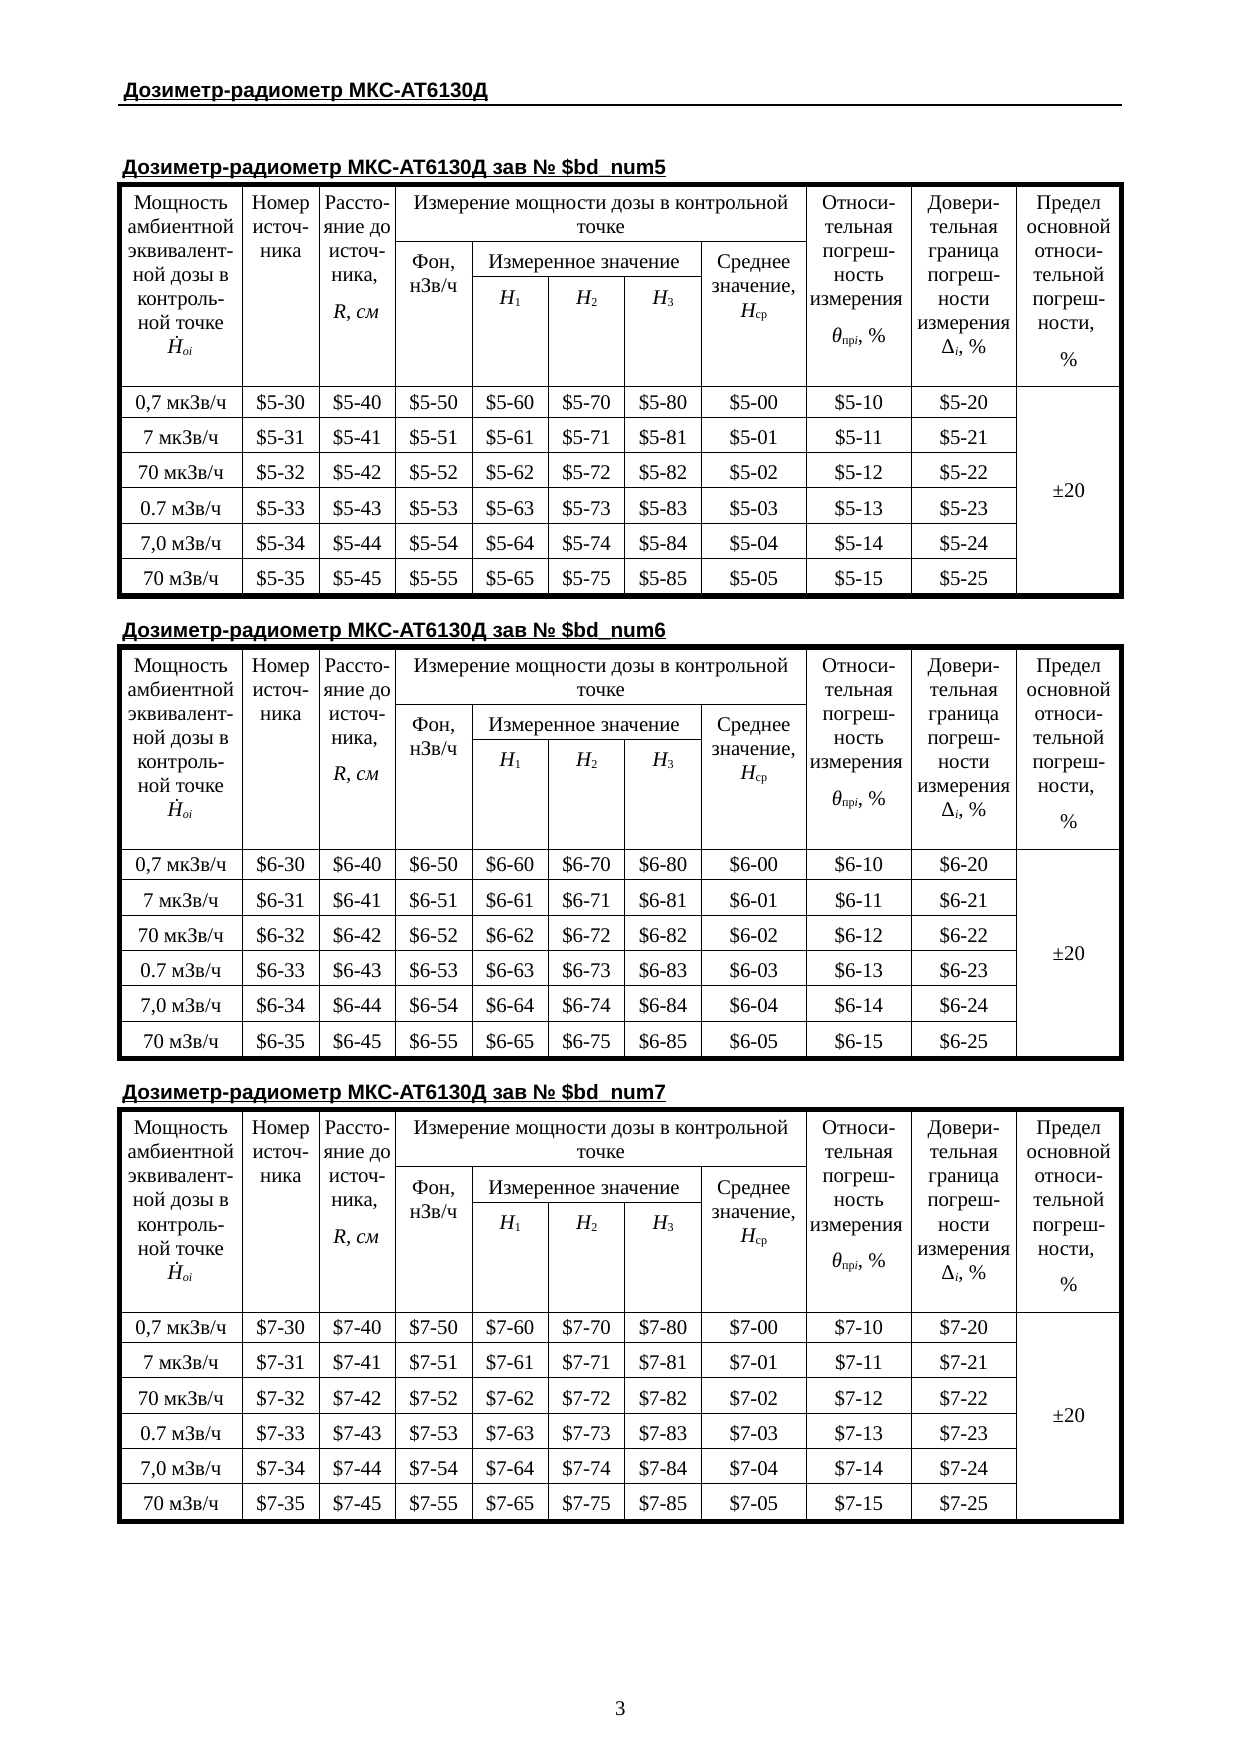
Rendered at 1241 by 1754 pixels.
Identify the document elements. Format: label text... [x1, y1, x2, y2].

table_cell $7-84 [625, 1449, 701, 1483]
table_cell $7-61 [473, 1343, 548, 1377]
table_cell 0.7 мЗв/ч [122, 488, 242, 523]
table_cell $7-72 [549, 1378, 624, 1412]
table_cell $7-10 [807, 1313, 911, 1342]
table_cell $6-12 [807, 916, 911, 950]
table_cell $7-73 [549, 1414, 624, 1448]
table_cell $6-83 [625, 951, 701, 985]
table_cell $6-05 [702, 1022, 806, 1056]
table_cell 7 мкЗв/ч [122, 1343, 242, 1377]
table_cell $5-82 [625, 453, 701, 487]
table_cell 7 мкЗв/ч [122, 418, 242, 452]
table_cell $6-81 [625, 880, 701, 914]
table_cell $5-34 [243, 524, 319, 558]
table_cell H1 [473, 277, 548, 386]
table_cell $7-54 [396, 1449, 472, 1483]
table_cell $6-60 [473, 850, 548, 879]
table_cell $6-82 [625, 916, 701, 950]
table_cell $5-52 [396, 453, 472, 487]
table_cell 70 мЗв/ч [122, 1022, 242, 1056]
table_cell $6-34 [243, 986, 319, 1021]
table_cell $5-21 [912, 418, 1016, 452]
table_cell $6-01 [702, 880, 806, 914]
table_cell $6-30 [243, 850, 319, 879]
table_cell $6-41 [320, 880, 395, 914]
table_cell 7,0 мЗв/ч [122, 986, 242, 1021]
table_cell $7-60 [473, 1313, 548, 1342]
table_cell $7-11 [807, 1343, 911, 1377]
table_cell Довери-тельная граница погреш-ности измерения Δi, % [912, 650, 1016, 849]
table_cell $7-82 [625, 1378, 701, 1412]
table_cell $6-65 [473, 1022, 548, 1056]
table_cell $6-13 [807, 951, 911, 985]
table_cell $7-70 [549, 1313, 624, 1342]
table_cell $7-32 [243, 1378, 319, 1412]
table_cell 7 мкЗв/ч [122, 880, 242, 914]
table_cell $6-62 [473, 916, 548, 950]
table_cell Фон, нЗв/ч [396, 242, 472, 386]
table_cell 70 мкЗв/ч [122, 916, 242, 950]
table_cell $7-05 [702, 1484, 806, 1518]
table_cell $6-53 [396, 951, 472, 985]
table_cell $7-63 [473, 1414, 548, 1448]
table_cell $5-05 [702, 559, 806, 593]
table_cell $5-25 [912, 559, 1016, 593]
table_cell $7-01 [702, 1343, 806, 1377]
table_cell H1 [473, 740, 548, 849]
table_cell $7-14 [807, 1449, 911, 1483]
table_cell $5-84 [625, 524, 701, 558]
table_cell $6-33 [243, 951, 319, 985]
table_cell $6-24 [912, 986, 1016, 1021]
table_cell H3 [625, 1203, 701, 1312]
table_cell $6-44 [320, 986, 395, 1021]
table_cell Относи-тельная погреш-ность измерения θпрi, % [807, 650, 911, 849]
table_cell $6-21 [912, 880, 1016, 914]
table_cell Измеренное значение [473, 1167, 701, 1202]
table_cell H2 [549, 277, 624, 386]
table_cell Измеренное значение [473, 705, 701, 739]
table_cell $5-61 [473, 418, 548, 452]
table_cell $6-50 [396, 850, 472, 879]
table_header Дозиметр-радиометр МКС-AT6130Д зав № $bd_num7 [119, 1061, 1121, 1107]
table_cell $7-83 [625, 1414, 701, 1448]
table_cell Рассто-яние до источ-ника, R, см [320, 187, 395, 386]
table_cell Среднее значение, Hср [702, 1167, 806, 1312]
table_cell $5-02 [702, 453, 806, 487]
table_cell Довери-тельная граница погреш-ности измерения Δi, % [912, 1112, 1016, 1312]
table_cell $5-41 [320, 418, 395, 452]
table_cell $5-20 [912, 387, 1016, 417]
table_cell $6-45 [320, 1022, 395, 1056]
table_cell Среднее значение, Hср [702, 242, 806, 386]
table_cell $6-61 [473, 880, 548, 914]
table_cell $5-04 [702, 524, 806, 558]
table_cell $5-85 [625, 559, 701, 593]
table_cell $5-15 [807, 559, 911, 593]
table_cell $6-74 [549, 986, 624, 1021]
table_cell $7-13 [807, 1414, 911, 1448]
table_cell 70 мкЗв/ч [122, 453, 242, 487]
table_cell $5-44 [320, 524, 395, 558]
table_cell $6-70 [549, 850, 624, 879]
table_cell $6-40 [320, 850, 395, 879]
table_cell Измерение мощности дозы в контрольной точке [396, 650, 806, 704]
table_cell $7-30 [243, 1313, 319, 1342]
table_cell Предел основной относи-тельной погреш-ности, % [1017, 650, 1119, 849]
table_cell Измеренное значение [473, 242, 701, 276]
table_cell H1 [473, 1203, 548, 1312]
table_cell $6-43 [320, 951, 395, 985]
table_cell Номер источ-ника [243, 650, 319, 849]
table_cell $6-84 [625, 986, 701, 1021]
table_cell $5-14 [807, 524, 911, 558]
table_cell $7-65 [473, 1484, 548, 1518]
table_cell Относи-тельная погреш-ность измерения θпрi, % [807, 187, 911, 386]
table_cell $6-03 [702, 951, 806, 985]
table_cell $6-10 [807, 850, 911, 879]
table_cell $5-03 [702, 488, 806, 523]
table_cell $7-40 [320, 1313, 395, 1342]
table_cell $5-63 [473, 488, 548, 523]
table_cell $6-51 [396, 880, 472, 914]
table_cell Номер источ-ника [243, 187, 319, 386]
table_cell Мощность амбиентной эквивалент-ной дозы в контроль-ной точке Ḣoi [122, 187, 242, 386]
table_cell $7-85 [625, 1484, 701, 1518]
table_cell $5-23 [912, 488, 1016, 523]
table_cell $5-00 [702, 387, 806, 417]
table_cell $7-42 [320, 1378, 395, 1412]
table_cell 0.7 мЗв/ч [122, 1414, 242, 1448]
table_cell $7-53 [396, 1414, 472, 1448]
table_header Дозиметр-радиометр МКС-AT6130Д зав № $bd_num5 [119, 136, 1121, 182]
table_cell $5-22 [912, 453, 1016, 487]
table_cell $5-53 [396, 488, 472, 523]
table_cell $6-54 [396, 986, 472, 1021]
table_cell $6-55 [396, 1022, 472, 1056]
table_cell Измерение мощности дозы в контрольной точке [396, 1112, 806, 1166]
table_cell $7-55 [396, 1484, 472, 1518]
table_cell $6-23 [912, 951, 1016, 985]
table_cell $5-60 [473, 387, 548, 417]
table_cell $6-63 [473, 951, 548, 985]
table_cell Рассто-яние до источ-ника, R, см [320, 1112, 395, 1312]
table_cell ±20 [1017, 387, 1119, 593]
table_cell $5-30 [243, 387, 319, 417]
table_cell Измерение мощности дозы в контрольной точке [396, 187, 806, 241]
table_cell 7,0 мЗв/ч [122, 1449, 242, 1483]
table_cell $6-35 [243, 1022, 319, 1056]
table_cell $7-52 [396, 1378, 472, 1412]
table_cell $5-40 [320, 387, 395, 417]
table_cell $6-11 [807, 880, 911, 914]
table_cell 0.7 мЗв/ч [122, 951, 242, 985]
table_cell Предел основной относи-тельной погреш-ности, % [1017, 1112, 1119, 1312]
table_cell $7-34 [243, 1449, 319, 1483]
table_cell $7-71 [549, 1343, 624, 1377]
table_cell $5-24 [912, 524, 1016, 558]
table_cell $5-54 [396, 524, 472, 558]
table_cell $5-81 [625, 418, 701, 452]
table_cell Рассто-яние до источ-ника, R, см [320, 650, 395, 849]
table_cell $5-01 [702, 418, 806, 452]
table_cell $6-72 [549, 916, 624, 950]
table_cell $7-35 [243, 1484, 319, 1518]
table_cell $6-75 [549, 1022, 624, 1056]
table_cell $7-80 [625, 1313, 701, 1342]
table_cell $5-35 [243, 559, 319, 593]
table_cell Фон, нЗв/ч [396, 1167, 472, 1312]
table_cell $5-74 [549, 524, 624, 558]
table_cell $6-00 [702, 850, 806, 879]
table_cell $5-51 [396, 418, 472, 452]
table_cell $6-85 [625, 1022, 701, 1056]
table_cell $6-80 [625, 850, 701, 879]
table_cell $7-04 [702, 1449, 806, 1483]
table_cell $7-64 [473, 1449, 548, 1483]
table_cell $5-12 [807, 453, 911, 487]
table_cell $7-50 [396, 1313, 472, 1342]
table_cell $7-51 [396, 1343, 472, 1377]
table_cell $5-11 [807, 418, 911, 452]
table_cell 70 мкЗв/ч [122, 1378, 242, 1412]
table_cell $5-71 [549, 418, 624, 452]
table_cell $7-74 [549, 1449, 624, 1483]
table_cell $7-02 [702, 1378, 806, 1412]
table_cell $7-25 [912, 1484, 1016, 1518]
table_cell $5-62 [473, 453, 548, 487]
table_cell $6-42 [320, 916, 395, 950]
table_cell $6-64 [473, 986, 548, 1021]
table_cell H2 [549, 740, 624, 849]
table_header Дозиметр-радиометр МКС-AT6130Д зав № $bd_num6 [119, 599, 1121, 644]
table_cell $5-70 [549, 387, 624, 417]
table_cell $6-14 [807, 986, 911, 1021]
table_cell $7-21 [912, 1343, 1016, 1377]
table_cell $5-72 [549, 453, 624, 487]
table_cell H3 [625, 740, 701, 849]
table_cell $5-10 [807, 387, 911, 417]
table_cell 7,0 мЗв/ч [122, 524, 242, 558]
table_cell $6-31 [243, 880, 319, 914]
table_cell ±20 [1017, 1313, 1119, 1518]
table_cell $5-43 [320, 488, 395, 523]
table_cell $7-62 [473, 1378, 548, 1412]
table_cell $7-23 [912, 1414, 1016, 1448]
table_cell $7-20 [912, 1313, 1016, 1342]
table_cell Предел основной относи-тельной погреш-ности, % [1017, 187, 1119, 386]
table_cell H3 [625, 277, 701, 386]
table_cell $6-52 [396, 916, 472, 950]
table_cell $5-73 [549, 488, 624, 523]
table_cell Мощность амбиентной эквивалент-ной дозы в контроль-ной точке Ḣoi [122, 1112, 242, 1312]
table_cell Номер источ-ника [243, 1112, 319, 1312]
table_cell $5-65 [473, 559, 548, 593]
table_cell $7-31 [243, 1343, 319, 1377]
table_cell 0,7 мкЗв/ч [122, 387, 242, 417]
table_cell $6-15 [807, 1022, 911, 1056]
table_cell Фон, нЗв/ч [396, 705, 472, 849]
table_cell $7-75 [549, 1484, 624, 1518]
table_cell H2 [549, 1203, 624, 1312]
table_cell $7-24 [912, 1449, 1016, 1483]
table_cell $6-73 [549, 951, 624, 985]
table_cell $7-03 [702, 1414, 806, 1448]
table_cell $5-55 [396, 559, 472, 593]
table_cell $5-32 [243, 453, 319, 487]
table_cell $7-33 [243, 1414, 319, 1448]
table_cell $7-12 [807, 1378, 911, 1412]
table_cell $7-22 [912, 1378, 1016, 1412]
table_cell $7-41 [320, 1343, 395, 1377]
table_cell $6-32 [243, 916, 319, 950]
table_cell $5-42 [320, 453, 395, 487]
table_cell $5-33 [243, 488, 319, 523]
table_cell $6-02 [702, 916, 806, 950]
table_cell $6-25 [912, 1022, 1016, 1056]
table_cell $6-71 [549, 880, 624, 914]
table_cell $5-75 [549, 559, 624, 593]
table_cell $5-50 [396, 387, 472, 417]
table_cell $5-45 [320, 559, 395, 593]
table_cell $5-64 [473, 524, 548, 558]
table_cell 0,7 мкЗв/ч [122, 1313, 242, 1342]
table_cell Относи-тельная погреш-ность измерения θпрi, % [807, 1112, 911, 1312]
table_cell 70 мЗв/ч [122, 559, 242, 593]
table_cell $7-00 [702, 1313, 806, 1342]
table_cell 0,7 мкЗв/ч [122, 850, 242, 879]
table_cell Довери-тельная граница погреш-ности измерения Δi, % [912, 187, 1016, 386]
table_cell Среднее значение, Hср [702, 705, 806, 849]
table_cell $6-04 [702, 986, 806, 1021]
table_cell Мощность амбиентной эквивалент-ной дозы в контроль-ной точке Ḣoi [122, 650, 242, 849]
table_cell ±20 [1017, 850, 1119, 1056]
table_cell $7-15 [807, 1484, 911, 1518]
table_cell 70 мЗв/ч [122, 1484, 242, 1518]
table_cell $6-20 [912, 850, 1016, 879]
table_cell $5-31 [243, 418, 319, 452]
table_cell $6-22 [912, 916, 1016, 950]
table_cell $5-83 [625, 488, 701, 523]
table_cell $7-45 [320, 1484, 395, 1518]
table_cell $7-43 [320, 1414, 395, 1448]
table_cell $7-81 [625, 1343, 701, 1377]
table_cell $7-44 [320, 1449, 395, 1483]
table_cell $5-13 [807, 488, 911, 523]
table_cell $5-80 [625, 387, 701, 417]
